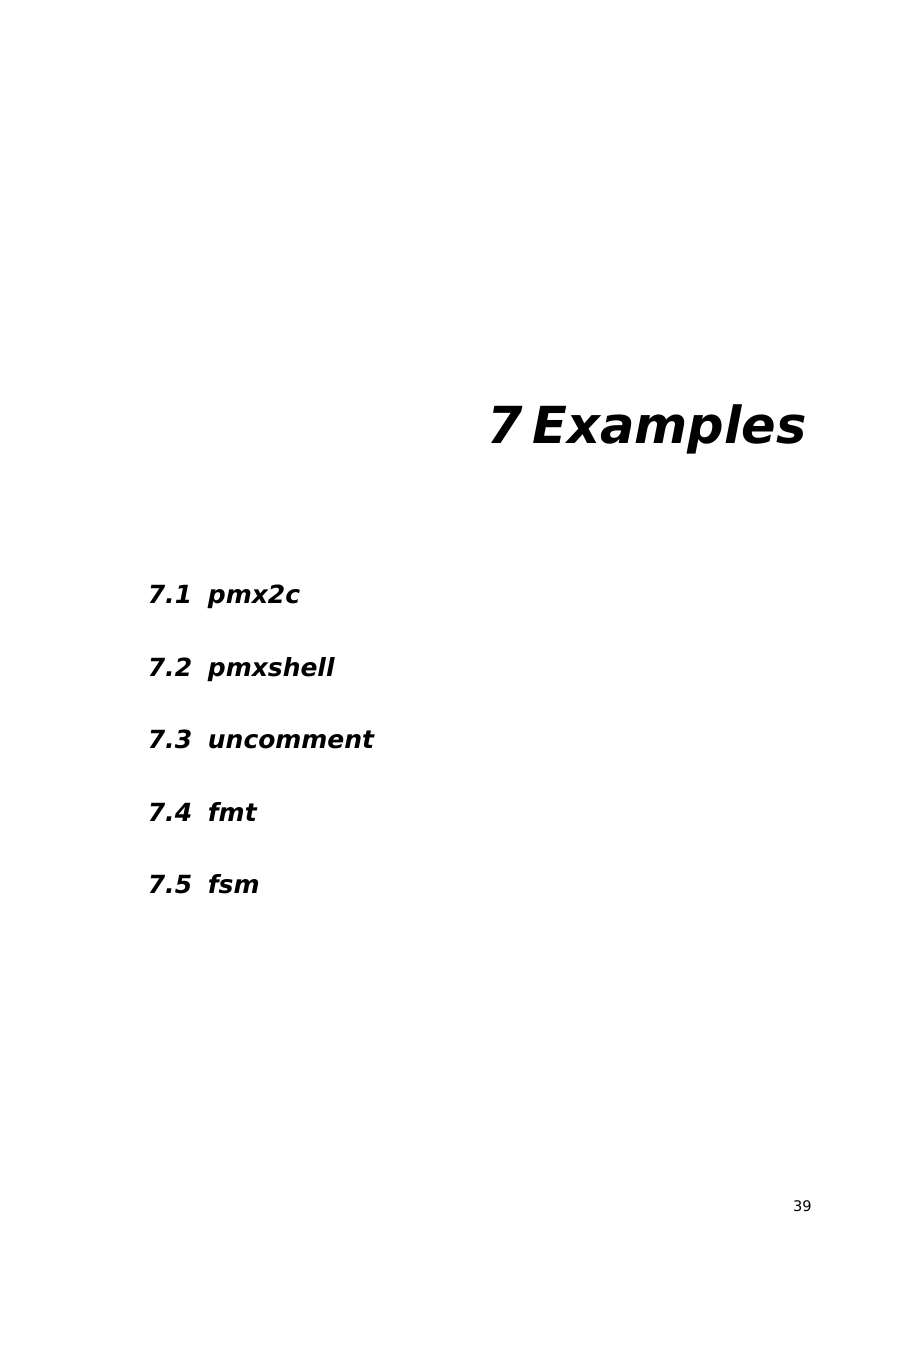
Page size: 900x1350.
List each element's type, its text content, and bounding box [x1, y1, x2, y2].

subtitle uncomment [148, 725, 811, 754]
subtitle pmx2c [148, 580, 811, 609]
subtitle Examples [148, 396, 811, 455]
subtitle fsm [148, 870, 811, 899]
subtitle pmxshell [148, 653, 811, 682]
subtitle fmt [148, 798, 811, 827]
